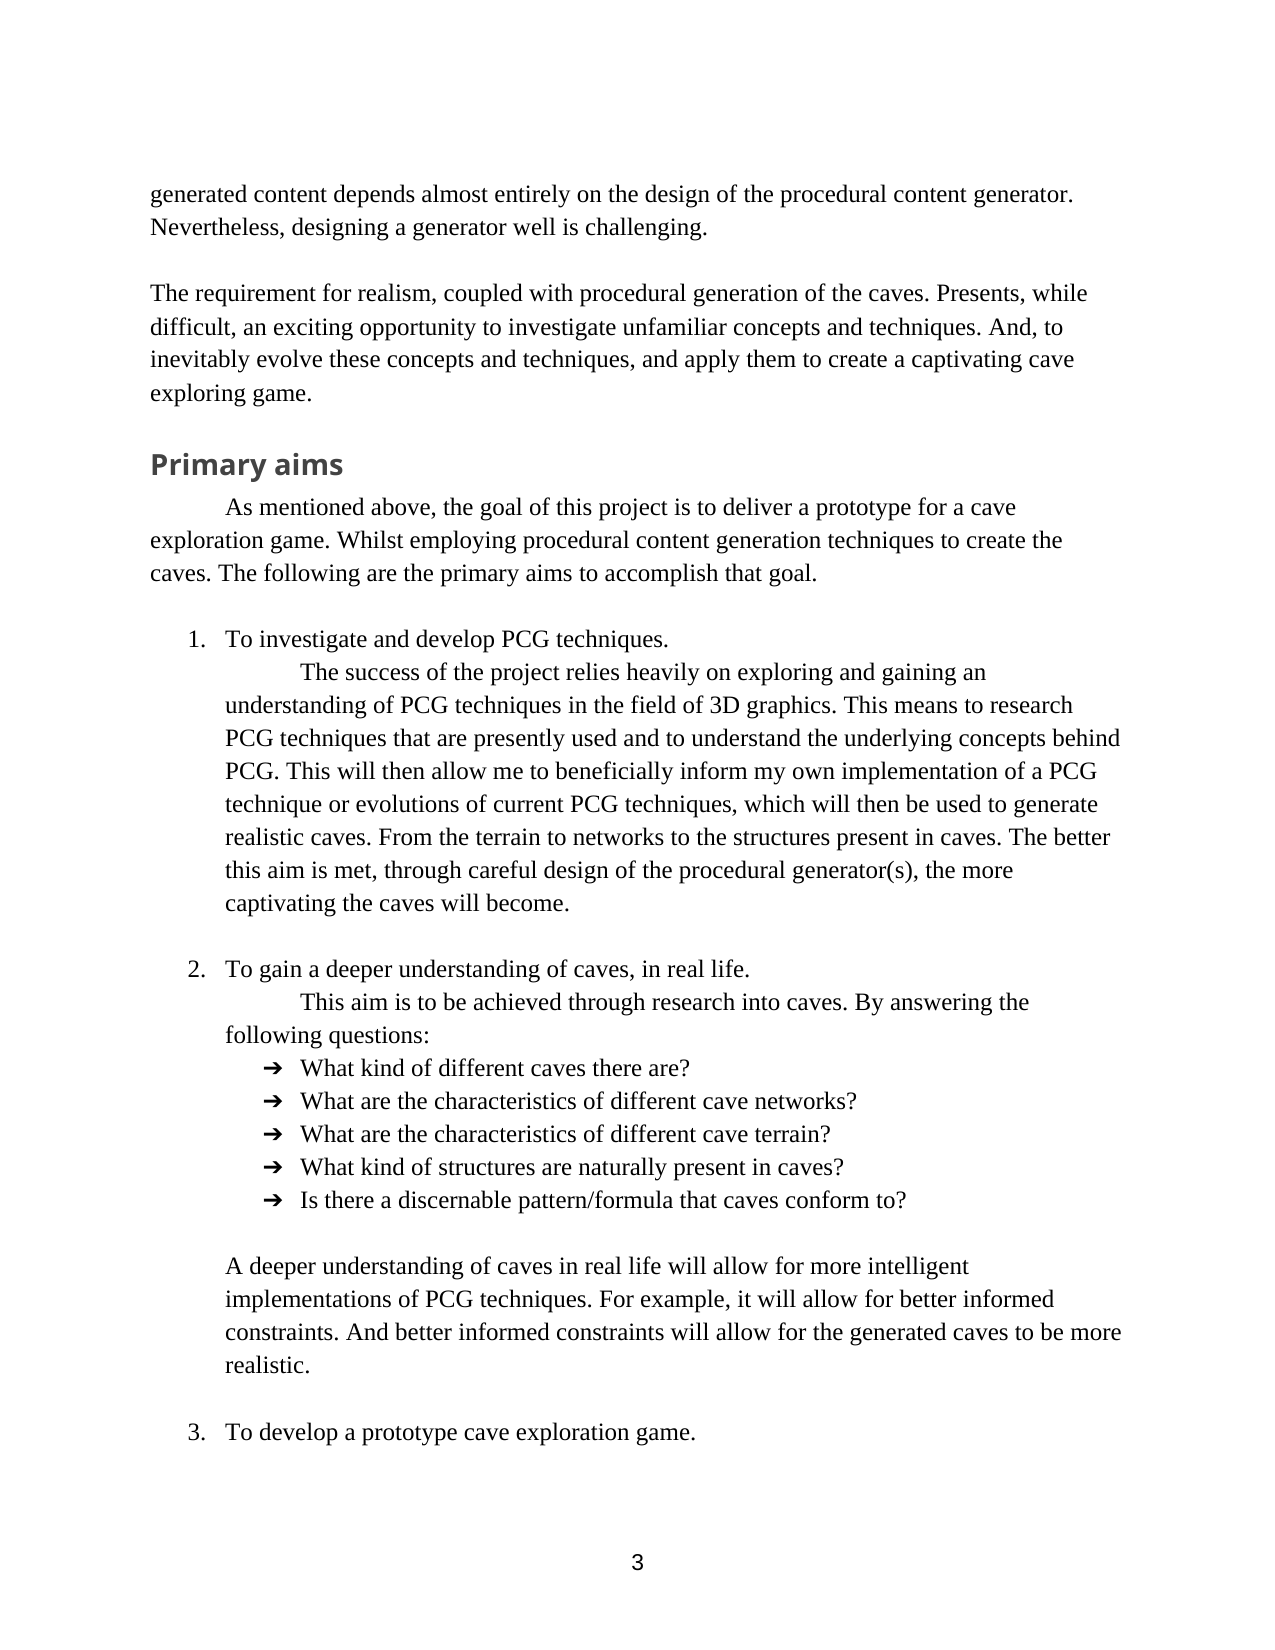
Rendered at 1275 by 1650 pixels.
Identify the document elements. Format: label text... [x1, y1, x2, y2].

text The requirement for realism, coupled with procedural generation of the caves. Presents, while difficult, an exciting opportunity to investigate unfamiliar concepts and techniques. And, to inevitably evolve these concepts and techniques, and apply them to create a captivating cave exploring game. [150, 278, 1125, 406]
list What kind of different caves there are? [262, 1053, 1125, 1082]
list What are the characteristics of different cave networks? [262, 1086, 1125, 1115]
text A deeper understanding of caves in real life will allow for more intelligent implementations of PCG techniques. For example, it will allow for better informed constraints. And better informed constraints will allow for the generated caves to be more realistic. [225, 1251, 1125, 1379]
list What are the characteristics of different cave terrain? [262, 1119, 1125, 1148]
list To develop a prototype cave exploration game. [187, 1417, 1125, 1445]
list To gain a deeper understanding of caves, in real life. [187, 954, 1125, 983]
list To investigate and develop PCG techniques. [187, 624, 1125, 653]
list Is there a discernable pattern/formula that caves conform to? [262, 1185, 1125, 1214]
subtitle Primary aims [150, 444, 1125, 484]
text generated content depends almost entirely on the design of the procedural content generator. Nevertheless, designing a generator well is challenging. [150, 179, 1125, 241]
text The success of the project relies heavily on exploring and gaining an understanding of PCG techniques in the field of 3D graphics. This means to research PCG techniques that are presently used and to understand the underlying concepts behind PCG. This will then allow me to beneficially inform my own implementation of a PCG technique or evolutions of current PCG techniques, which will then be used to generate realistic caves. From the terrain to networks to the structures present in caves. The better this aim is met, through careful design of the procedural generator(s), the more captivating the caves will become. [225, 657, 1125, 917]
text As mentioned above, the goal of this project is to deliver a prototype for a cave exploration game. Whilst employing procedural content generation techniques to create the caves. The following are the primary aims to accomplish that goal. [150, 492, 1125, 587]
list What kind of structures are naturally present in caves? [262, 1152, 1125, 1181]
text This aim is to be achieved through research into caves. By answering the following questions: [225, 987, 1125, 1049]
